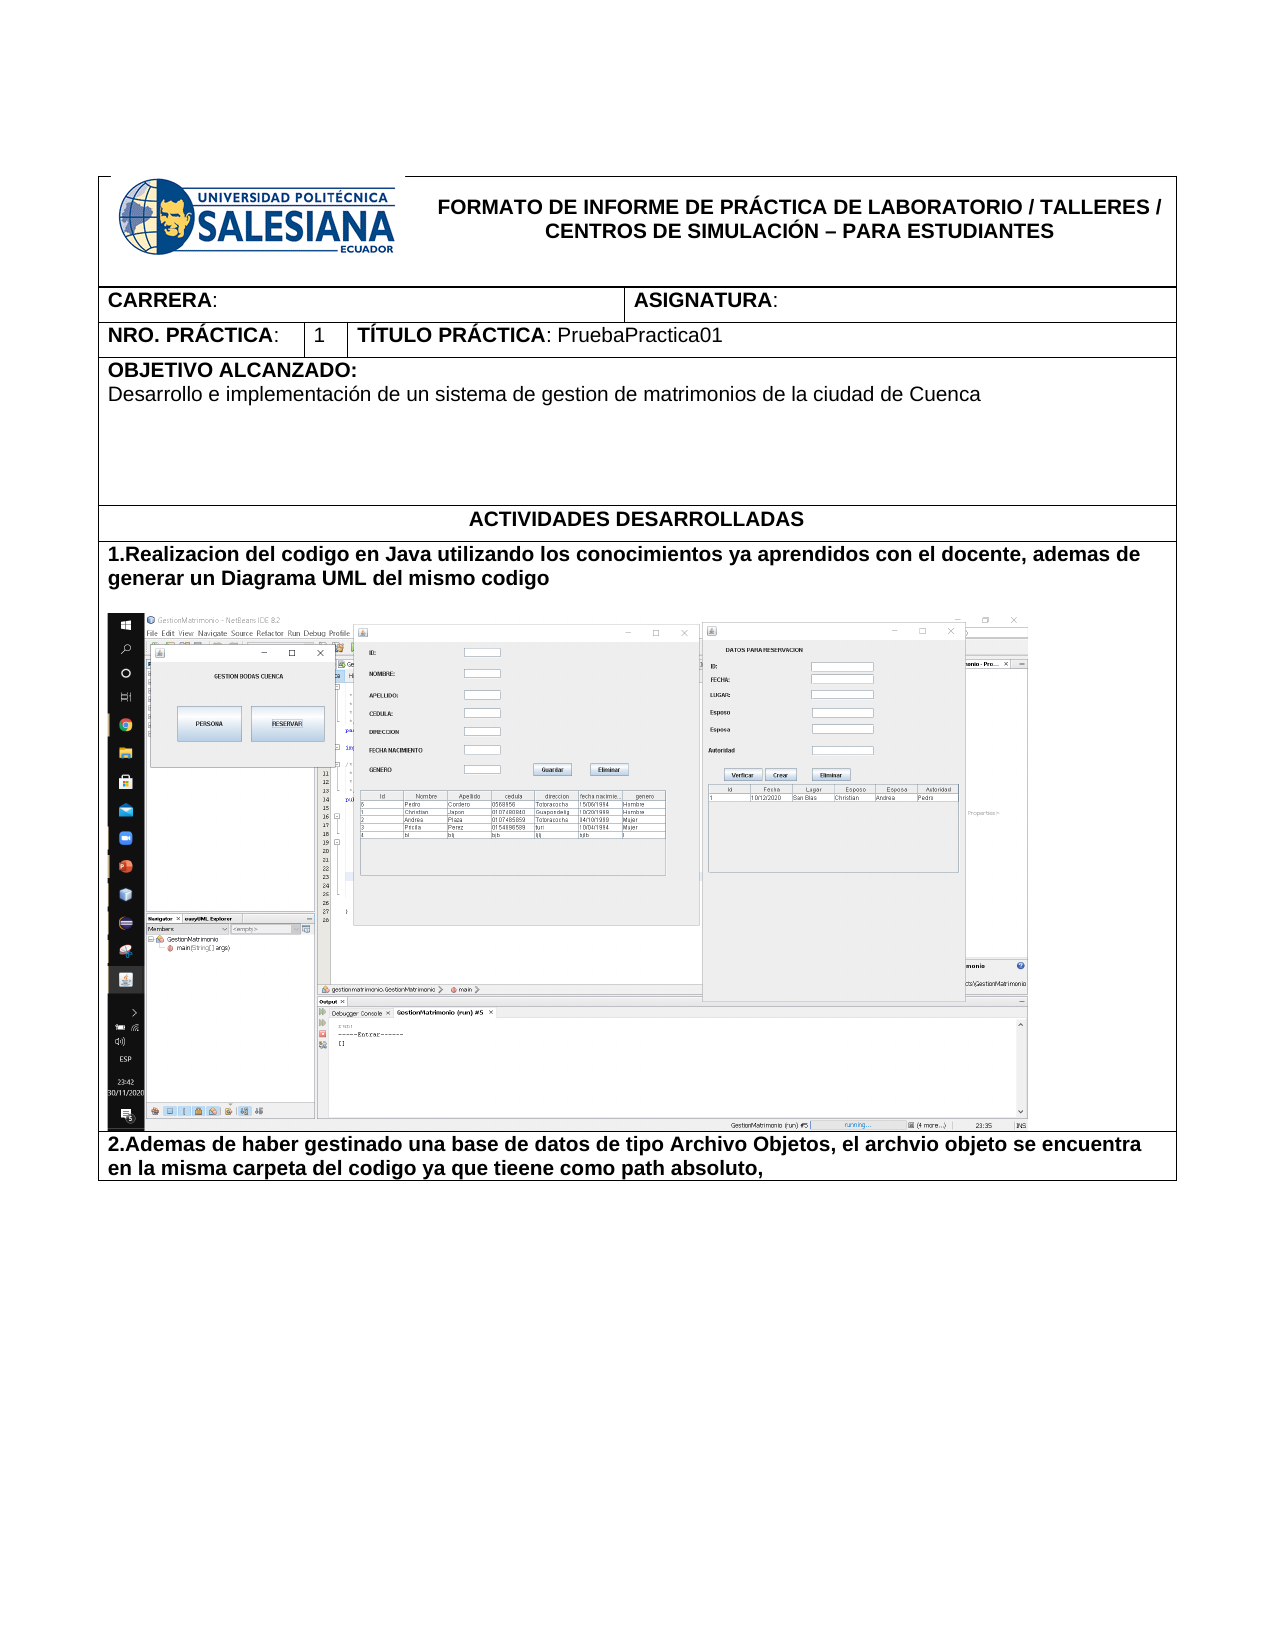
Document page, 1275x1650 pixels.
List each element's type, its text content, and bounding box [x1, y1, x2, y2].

table_cell NRO. PRÁCTICA: [99, 323, 304, 357]
table_cell [99, 261, 1176, 286]
table_cell ACTIVIDADES DESARROLLADAS [99, 506, 1176, 541]
table_cell TÍTULO PRÁCTICA: PruebaPractica01 [348, 323, 1176, 357]
table_cell 1.Realizacion del codigo en Java utilizando los conocimientos ya aprendidos con el docente, ademas de generar un Diagrama UML del mismo codigo [99, 542, 1176, 1131]
table_cell 2.Ademas de haber gestinado una base de datos de tipo Archivo Objetos, el archvio objeto se encuentra en la misma carpeta del codigo ya que tieene como path absoluto, [99, 1132, 1176, 1180]
table_cell 1 [305, 323, 347, 357]
table_header FORMATO DE INFORME DE PRÁCTICA DE LABORATORIO / TALLERES / CENTROS DE SIMULACIÓN – PARA ESTUDIANTES [422, 177, 1176, 261]
table_cell OBJETIVO ALCANZADO: Desarrollo e implementación de un sistema de gestion de matrimonios de la ciudad de Cuenca [99, 358, 1176, 505]
table_header [99, 177, 422, 261]
table_cell ASIGNATURA: [625, 288, 1176, 322]
table_cell CARRERA: [99, 288, 624, 322]
